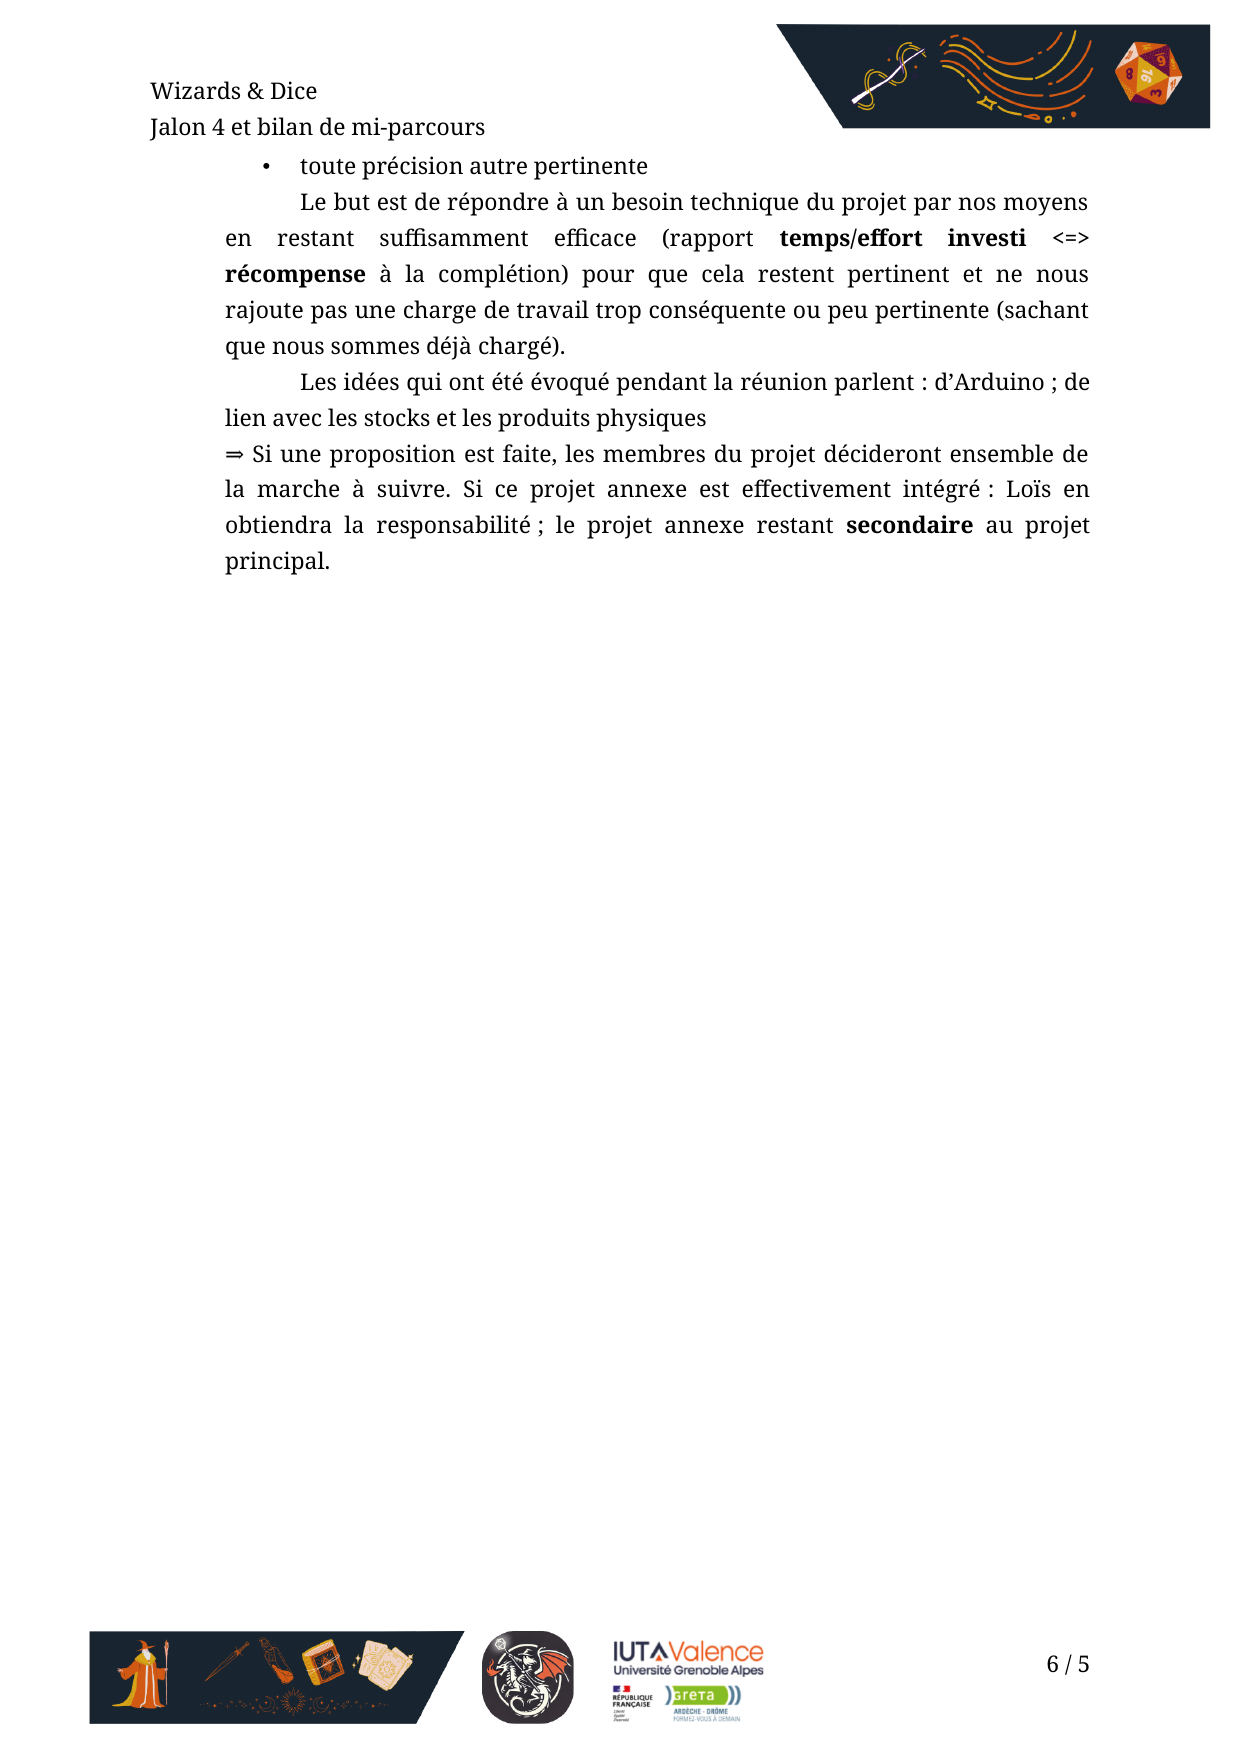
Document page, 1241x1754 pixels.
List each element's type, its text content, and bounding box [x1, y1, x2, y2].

picture [81, 1620, 788, 1733]
picture [771, 21, 1218, 131]
list toute précision autre pertinente [262, 150, 1090, 181]
text Les idées qui ont été évoqué pendant la réunion parlent : d’Arduino ; de lien avec les stocks et les produits physiques [225, 366, 1090, 433]
text Le but est de répondre à un besoin technique du projet par nos moyens en restant suffisamment efficace (rapport temps/effort investi <=> récompense à la complétion) pour que cela restent pertinent et ne nous rajoute pas une charge de travail trop conséquente ou peu pertinente (sachant que nous sommes déjà chargé). [225, 186, 1090, 361]
text ⇒ Si une proposition est faite, les membres du projet décideront ensemble de la marche à suivre. Si ce projet annexe est effectivement intégré : Loïs en obtiendra la responsabilité ; le projet annexe restant secondaire au projet principal. [225, 437, 1090, 577]
